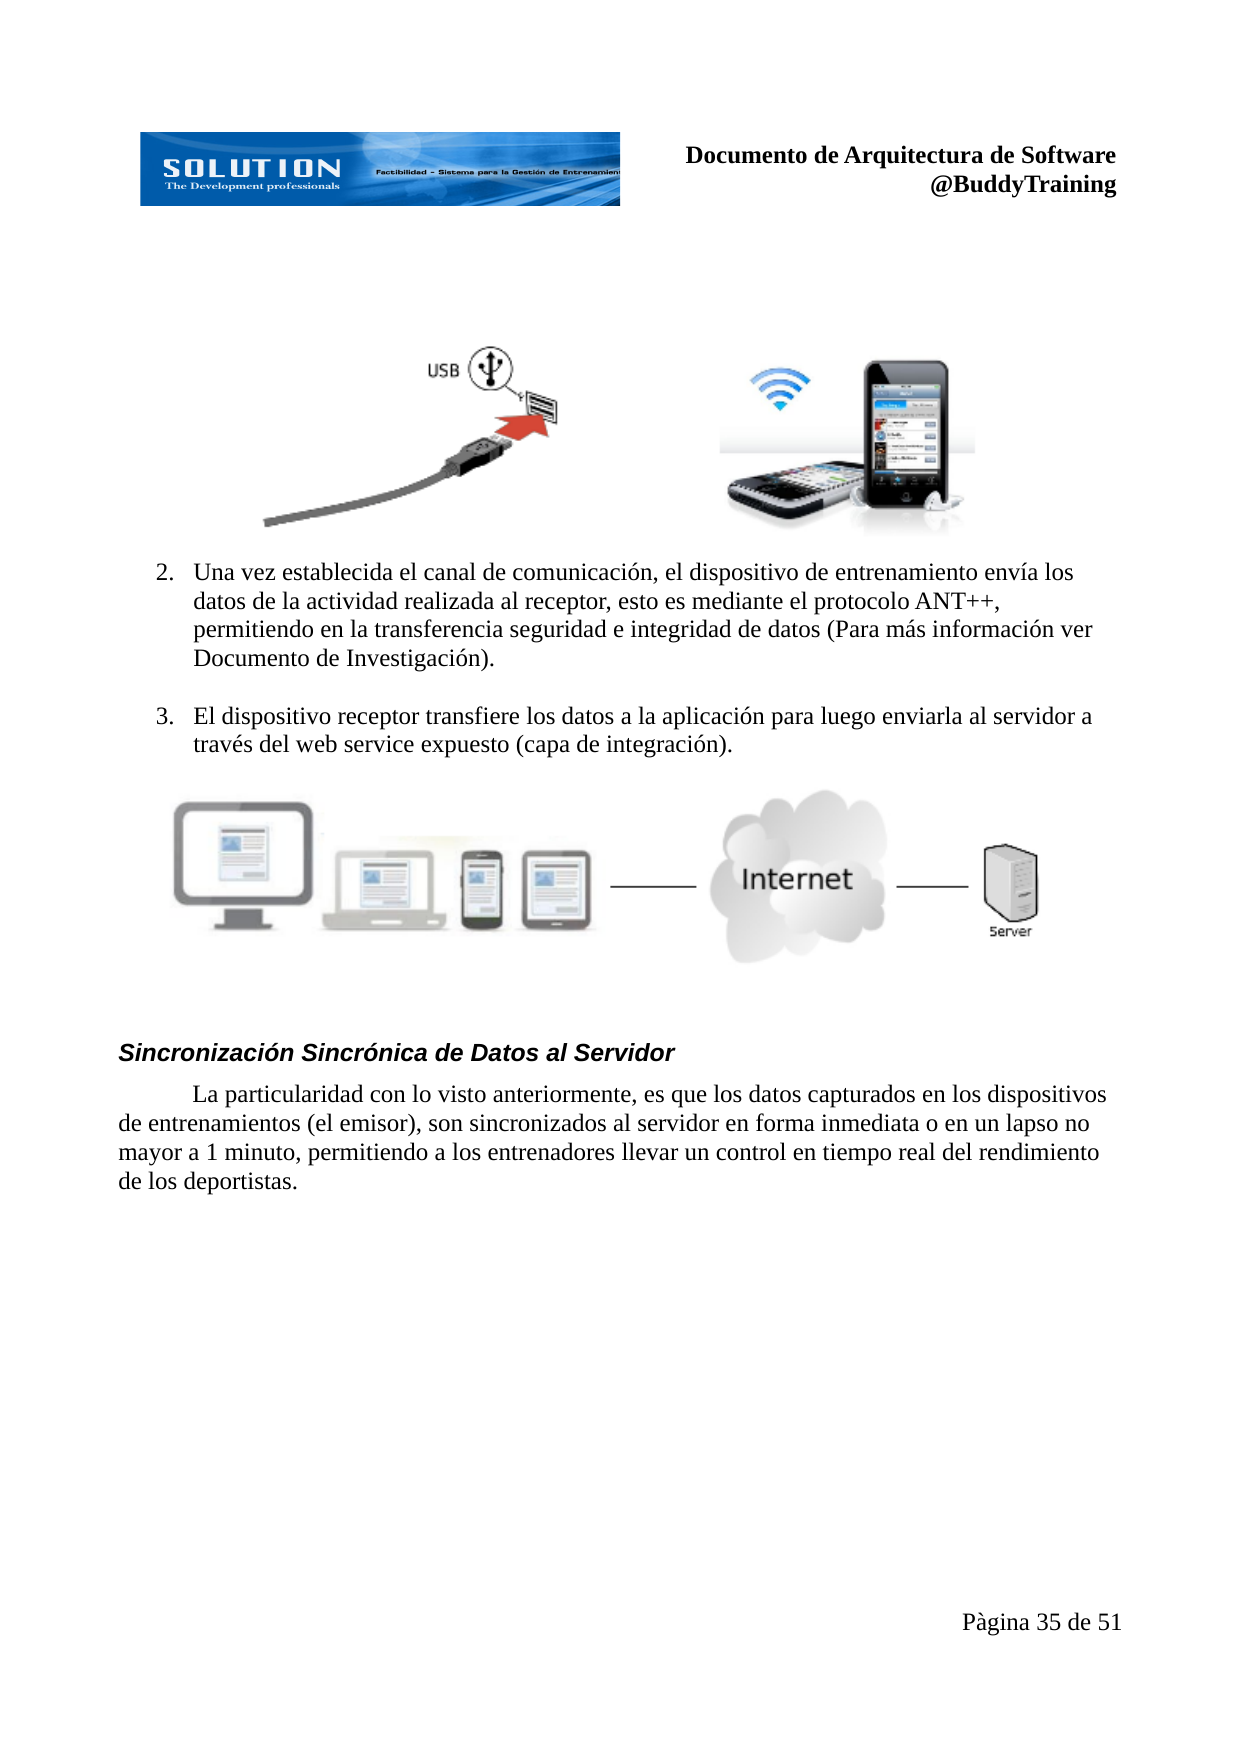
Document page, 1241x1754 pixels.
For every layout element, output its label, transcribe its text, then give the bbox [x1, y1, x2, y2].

text La particularidad con lo visto anteriormente, es que los datos capturados en los dispositivos de entrenamientos (el emisor), son sincronizados al servidor en forma inmediata o en un lapso no mayor a 1 minuto, permitiendo a los entrenadores llevar un control en tiempo real del rendimiento de los deportistas. [118, 1079, 1122, 1194]
list El dispositivo receptor transfiere los datos a la aplicación para luego enviarla al servidor a través del web service expuesto (capa de integración). [156, 701, 1122, 758]
picture [140, 132, 621, 206]
picture [138, 328, 1102, 557]
subtitle Sincronización Sincrónica de Datos al Servidor [118, 1038, 1122, 1067]
list Una vez establecida el canal de comunicación, el dispositivo de entrenamiento envía los datos de la actividad realizada al receptor, esto es mediante el protocolo ANT++, permitiendo en la transferencia seguridad e integridad de datos (Para más información ver Documento de Investigación). [156, 307, 1122, 672]
picture [143, 758, 1097, 985]
